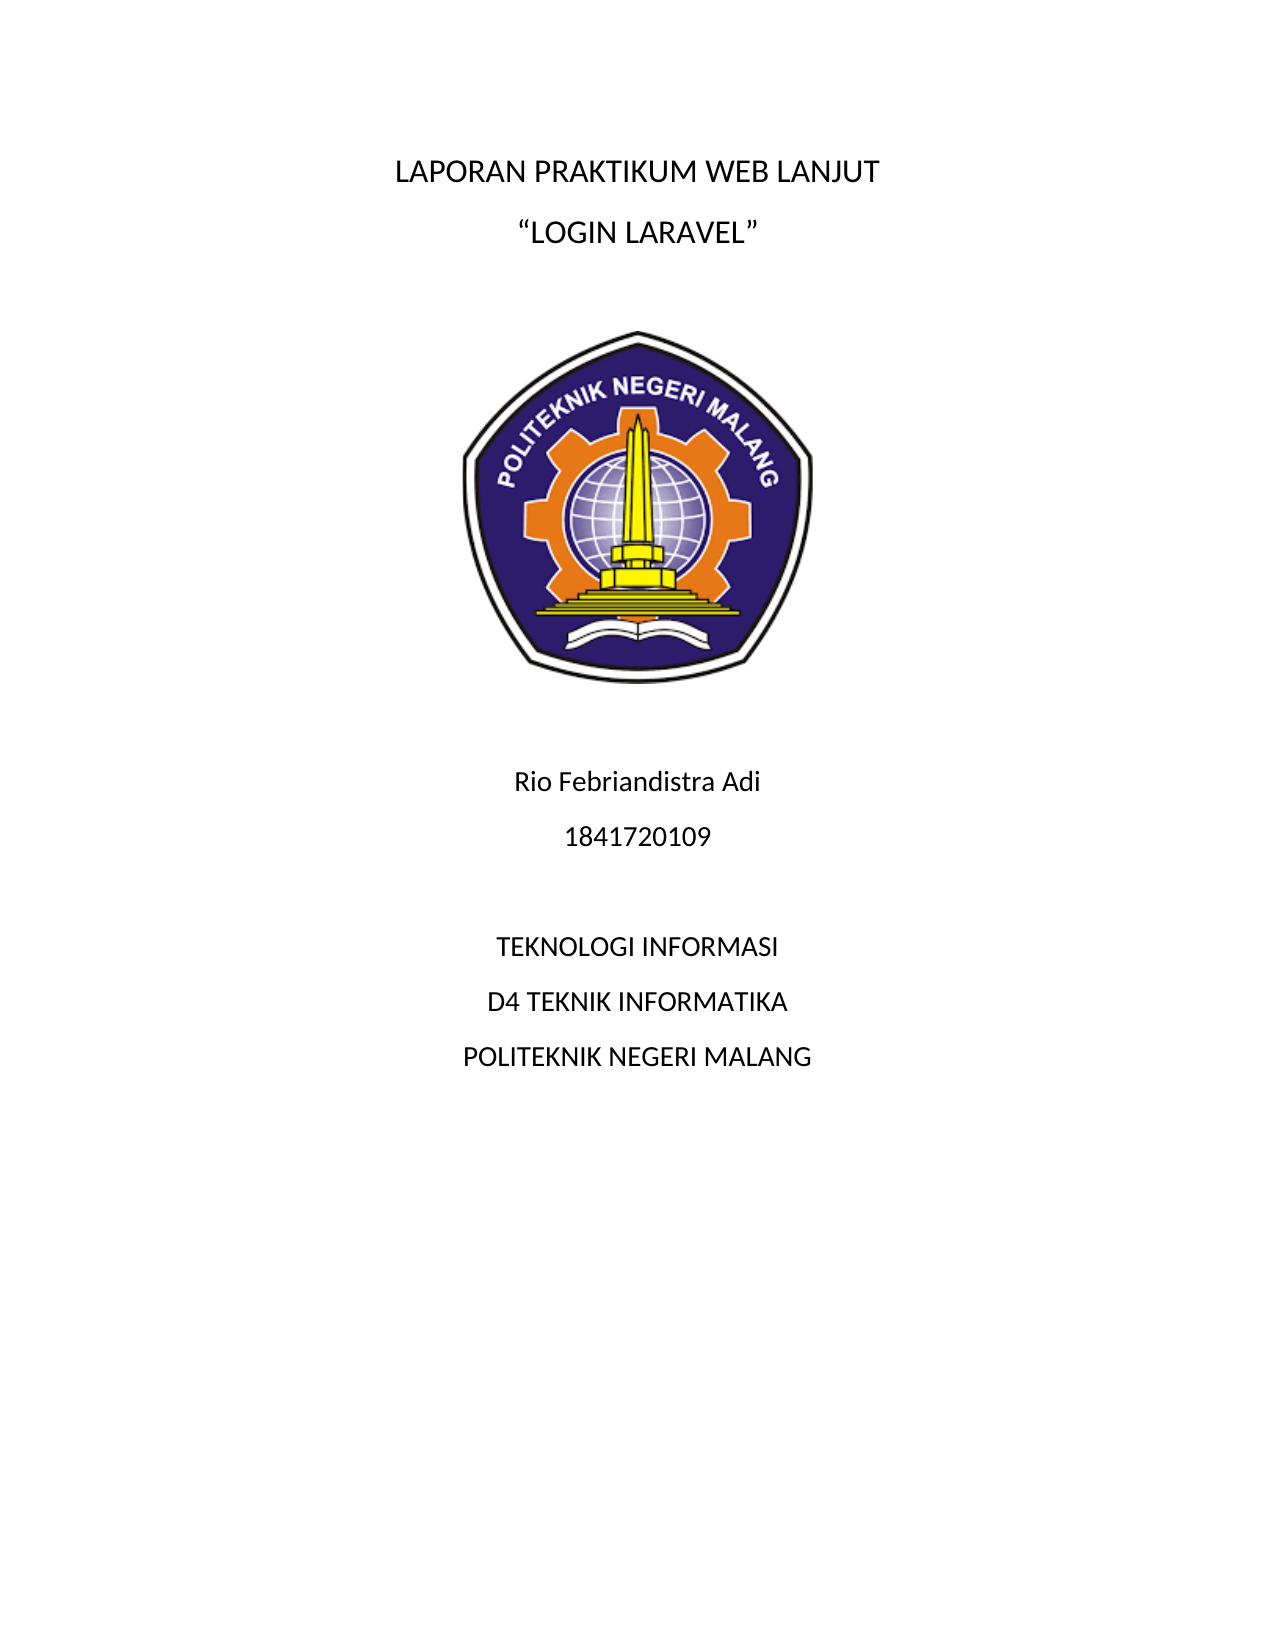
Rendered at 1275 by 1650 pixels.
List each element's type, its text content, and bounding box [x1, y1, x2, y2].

text TEKNOLOGI INFORMASI [150, 928, 1125, 964]
text “LOGIN LARAVEL” [150, 211, 1125, 251]
text POLITEKNIK NEGERI MALANG [150, 1038, 1125, 1074]
text LAPORAN PRAKTIKUM WEB LANJUT [150, 150, 1125, 191]
text Rio Febriandistra Adi [150, 763, 1125, 798]
picture [462, 331, 813, 684]
text 1841720109 [150, 818, 1125, 854]
text D4 TEKNIK INFORMATIKA [150, 983, 1125, 1019]
